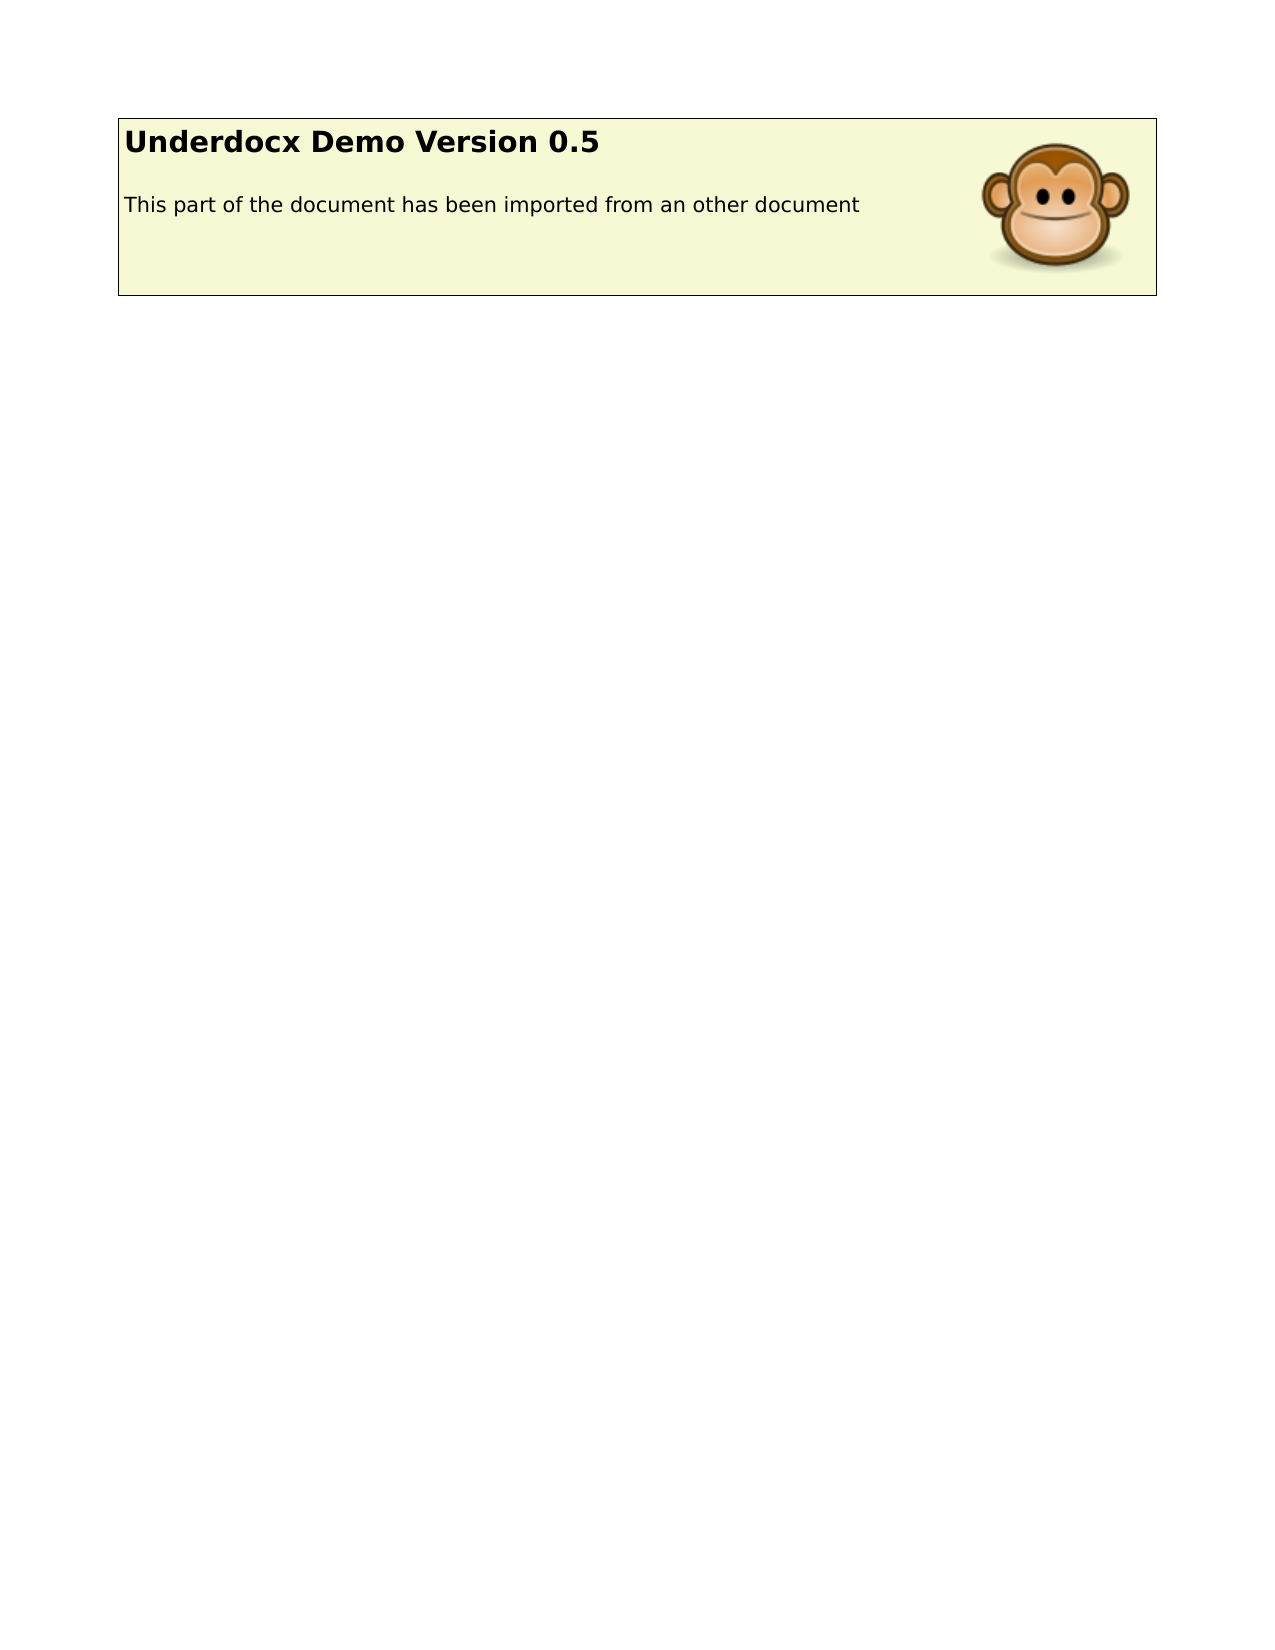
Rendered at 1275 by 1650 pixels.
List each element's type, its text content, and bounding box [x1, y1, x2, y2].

table_header Underdocx Demo Version 0.5 This part of the document has been imported from an other document [119, 119, 1156, 295]
picture [979, 128, 1133, 282]
